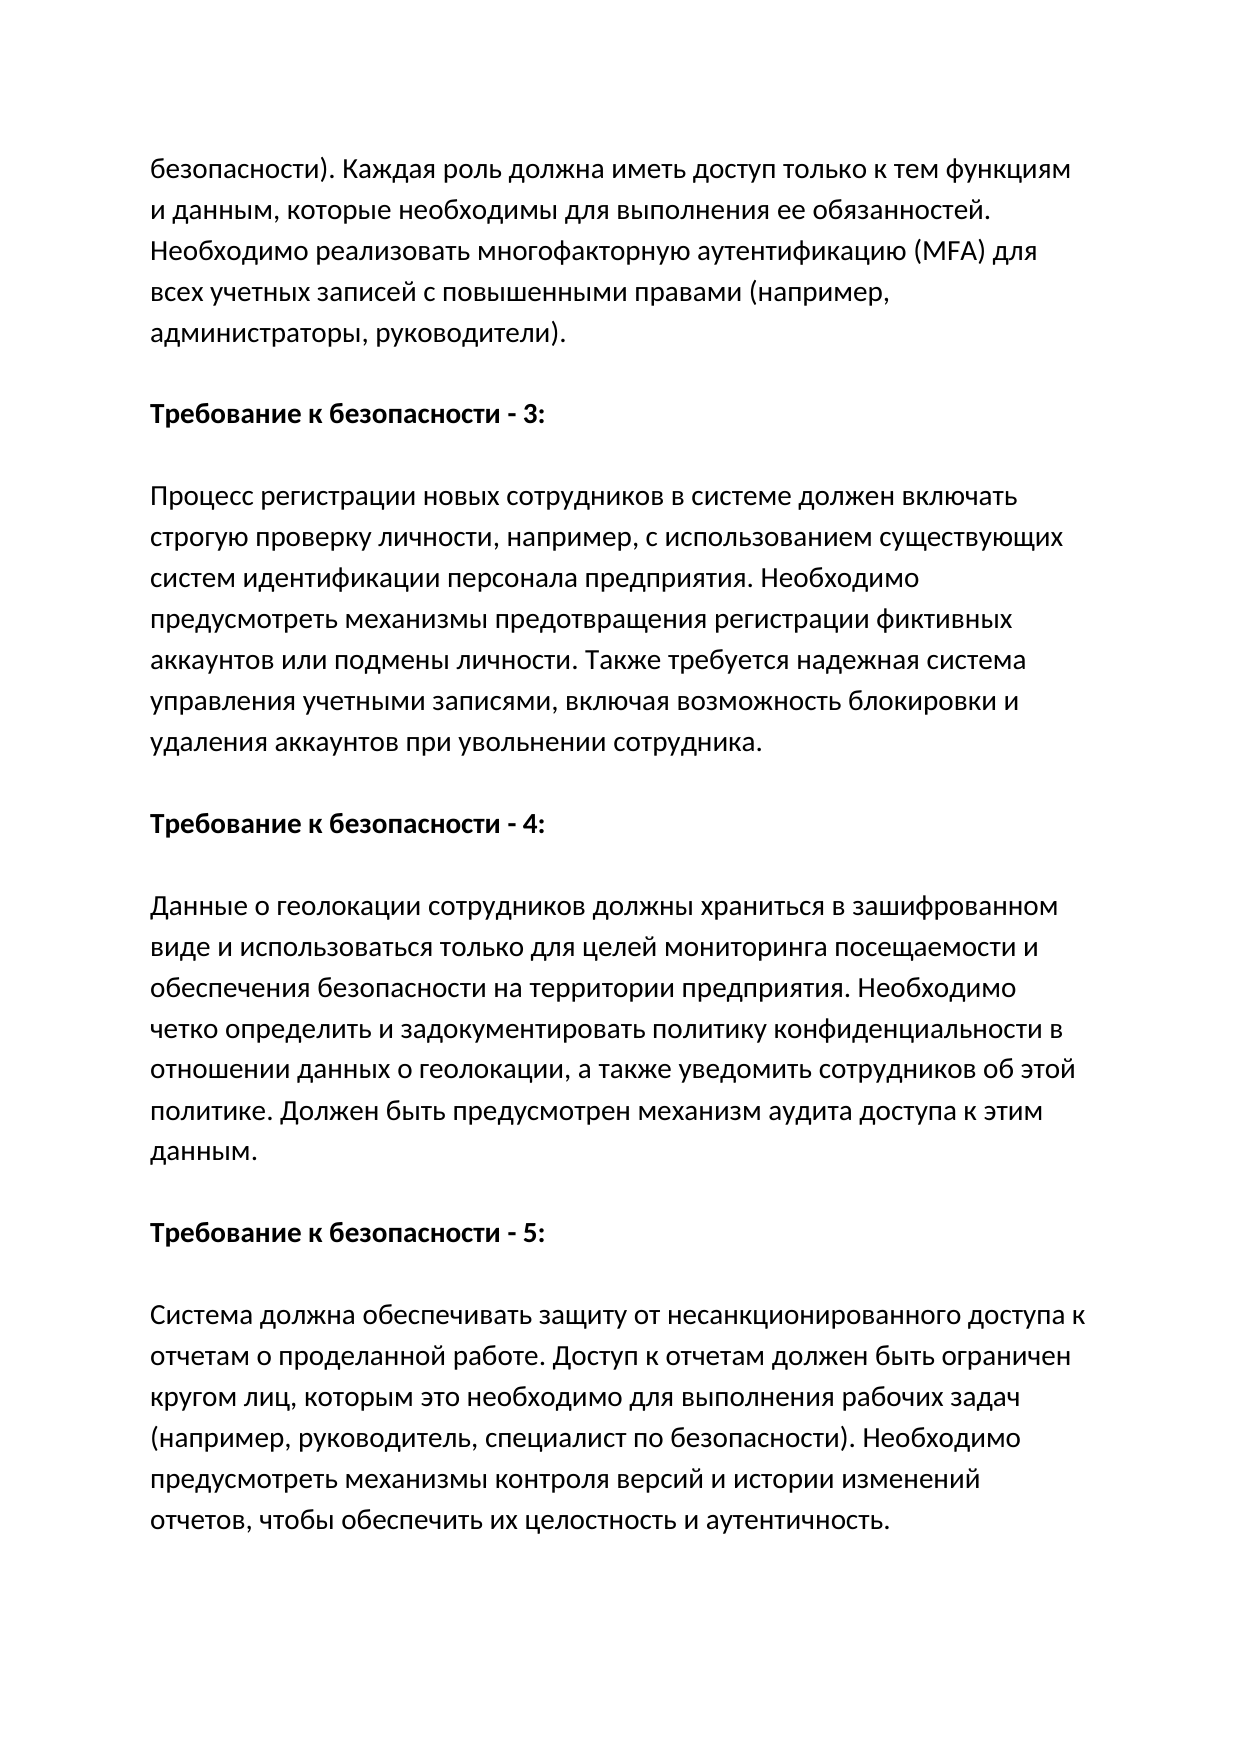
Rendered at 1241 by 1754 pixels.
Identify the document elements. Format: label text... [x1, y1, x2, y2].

text Процесс регистрации новых сотрудников в системе должен включать строгую проверку личности, например, с использованием существующих систем идентификации персонала предприятия. Необходимо предусмотреть механизмы предотвращения регистрации фиктивных аккаунтов или подмены личности. Также требуется надежная система управления учетными записями, включая возможность блокировки и удаления аккаунтов при увольнении сотрудника. [150, 477, 1090, 759]
text Требование к безопасности - 4: [150, 805, 1090, 841]
text Система должна обеспечивать защиту от несанкционированного доступа к отчетам о проделанной работе. Доступ к отчетам должен быть ограничен кругом лиц, которым это необходимо для выполнения рабочих задач (например, руководитель, специалист по безопасности). Необходимо предусмотреть механизмы контроля версий и истории изменений отчетов, чтобы обеспечить их целостность и аутентичность. [150, 1296, 1090, 1537]
text Требование к безопасности - 5: [150, 1214, 1090, 1250]
text Требование к безопасности - 3: [150, 396, 1090, 431]
text Данные о геолокации сотрудников должны храниться в зашифрованном виде и использоваться только для целей мониторинга посещаемости и обеспечения безопасности на территории предприятия. Необходимо четко определить и задокументировать политику конфиденциальности в отношении данных о геолокации, а также уведомить сотрудников об этой политике. Должен быть предусмотрен механизм аудита доступа к этим данным. [150, 887, 1090, 1168]
text безопасности). Каждая роль должна иметь доступ только к тем функциям и данным, которые необходимы для выполнения ее обязанностей. Необходимо реализовать многофакторную аутентификацию (MFA) для всех учетных записей с повышенными правами (например, администраторы, руководители). [150, 150, 1090, 349]
